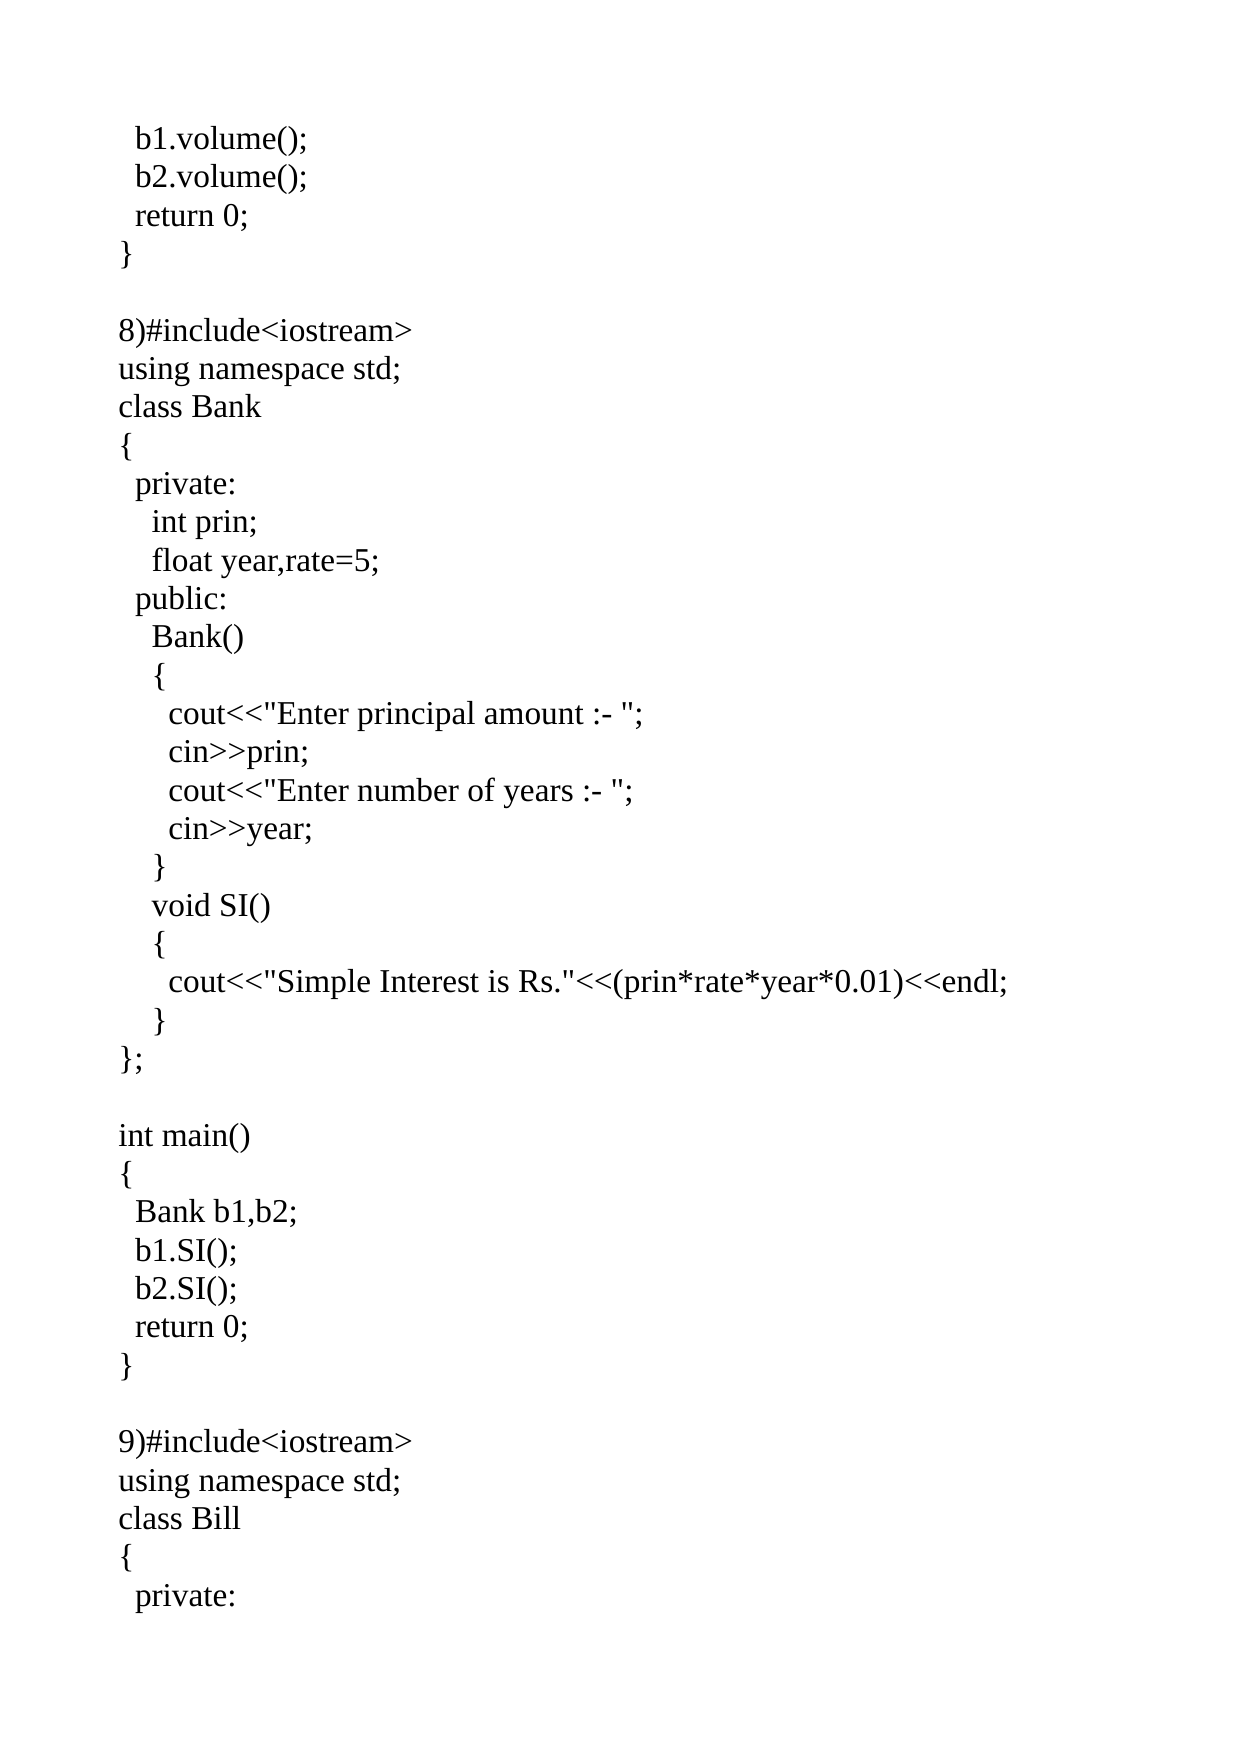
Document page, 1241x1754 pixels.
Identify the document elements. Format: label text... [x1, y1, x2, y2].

text { [118, 923, 1122, 961]
text { [118, 1153, 1122, 1191]
text cout<<"Enter number of years :- "; [118, 770, 1122, 808]
text cout<<"Simple Interest is Rs."<<(prin*rate*year*0.01)<<endl; [118, 961, 1122, 1000]
text cin>>year; [118, 808, 1122, 846]
text int main() [118, 1115, 1122, 1153]
text void SI() [118, 885, 1122, 923]
text private: [118, 1575, 1122, 1613]
text public: [118, 578, 1122, 616]
text } [118, 233, 1122, 271]
text b2.SI(); [118, 1268, 1122, 1306]
text b2.volume(); [118, 156, 1122, 195]
text private: [118, 463, 1122, 501]
text using namespace std; [118, 348, 1122, 386]
text return 0; [118, 1306, 1122, 1345]
text b1.volume(); [118, 118, 1122, 156]
text Bank() [118, 616, 1122, 655]
text cin>>prin; [118, 731, 1122, 770]
text return 0; [118, 195, 1122, 233]
text class Bill [118, 1498, 1122, 1536]
text Bank b1,b2; [118, 1191, 1122, 1230]
text int prin; [118, 501, 1122, 540]
text { [118, 425, 1122, 463]
text } [118, 1345, 1122, 1383]
text float year,rate=5; [118, 540, 1122, 578]
text { [118, 655, 1122, 693]
text { [118, 1536, 1122, 1575]
text using namespace std; [118, 1460, 1122, 1498]
text b1.SI(); [118, 1230, 1122, 1268]
text }; [118, 1038, 1122, 1076]
text 8)#include<iostream> [118, 310, 1122, 348]
text } [118, 846, 1122, 885]
text } [118, 1000, 1122, 1038]
text class Bank [118, 386, 1122, 425]
text cout<<"Enter principal amount :- "; [118, 693, 1122, 731]
text 9)#include<iostream> [118, 1421, 1122, 1460]
